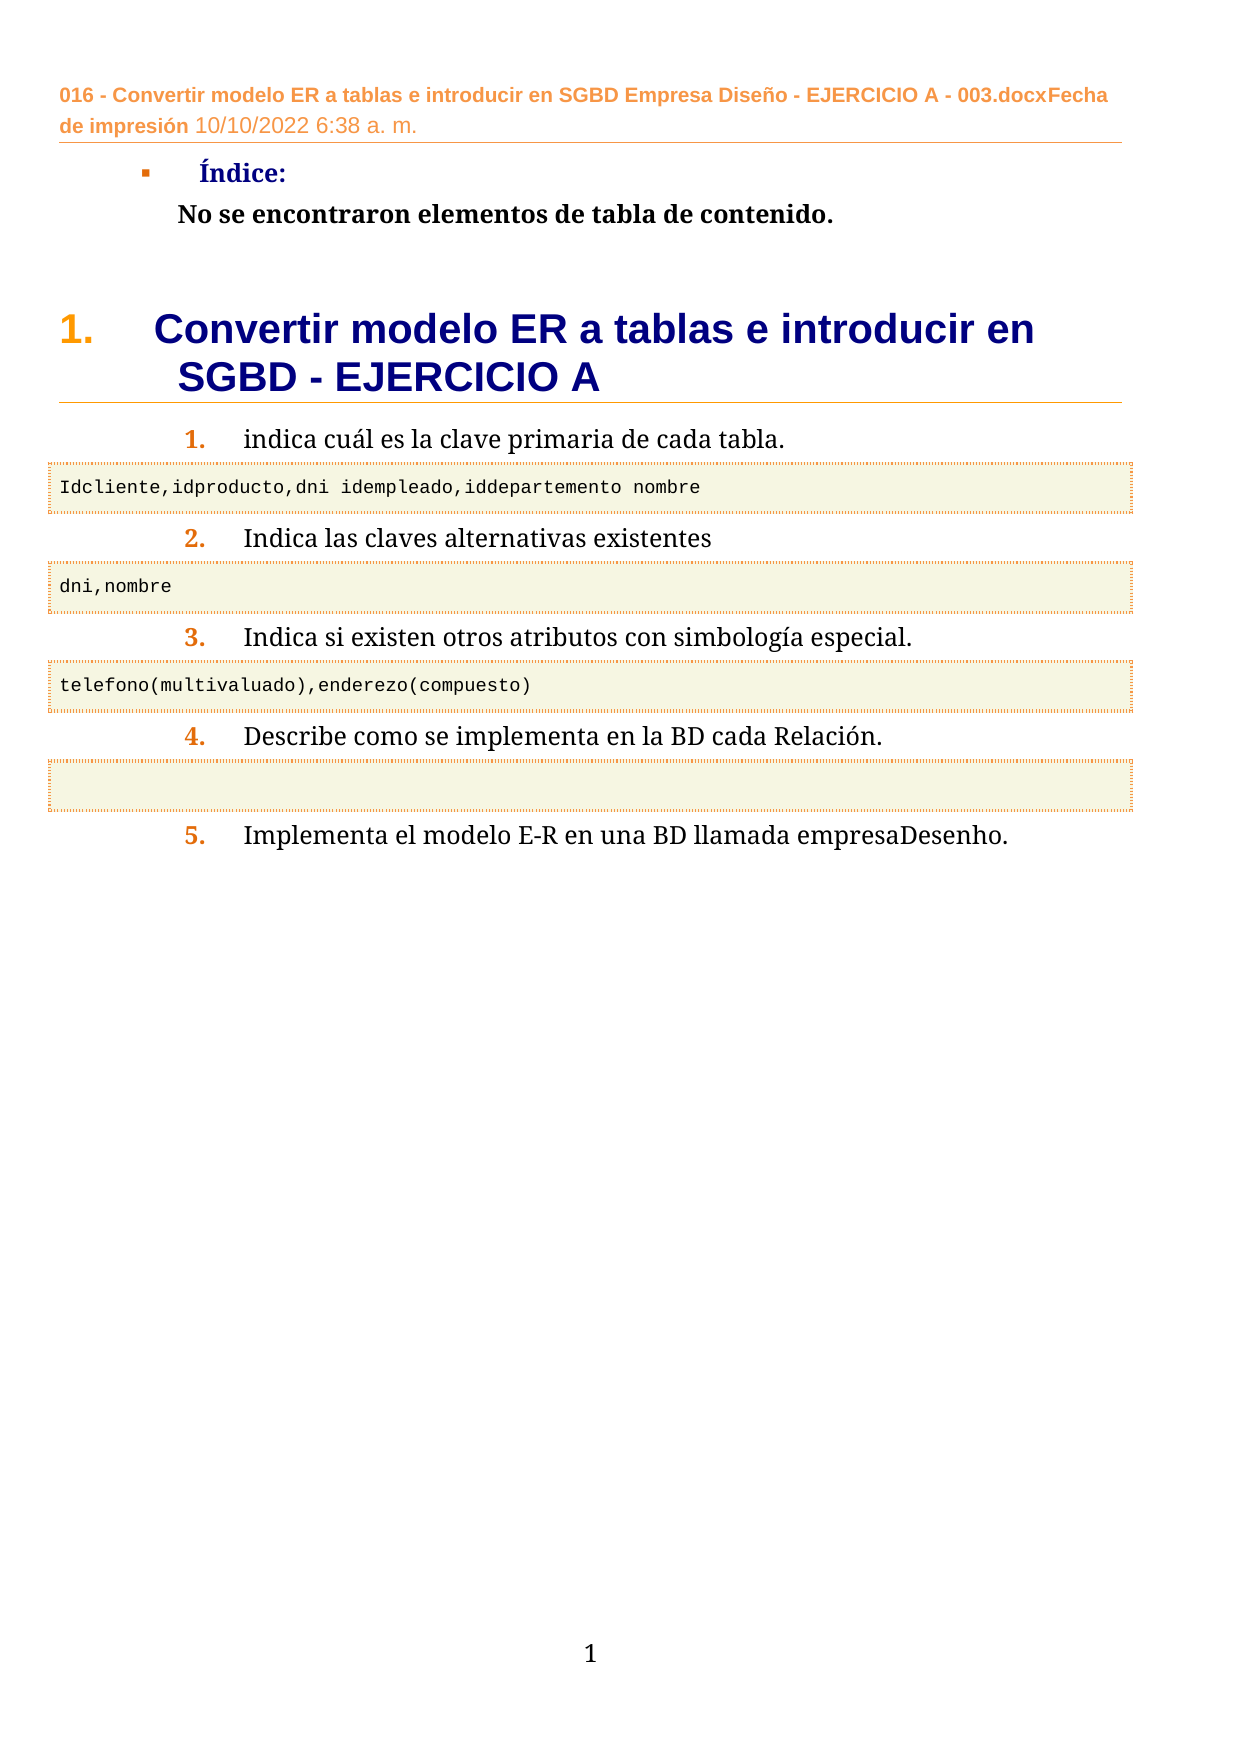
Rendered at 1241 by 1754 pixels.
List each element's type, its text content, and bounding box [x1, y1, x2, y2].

list Indica las claves alternativas existentes [184, 521, 1122, 555]
list Describe como se implementa en la BD cada Relación. [184, 719, 1122, 753]
text dni,nombre [48, 561, 1133, 614]
list Índice: [140, 156, 1122, 190]
text telefono(multivaluado),enderezo(compuesto) [48, 660, 1133, 713]
list Indica si existen otros atributos con simbología especial. [184, 620, 1122, 654]
text Idcliente,idproducto,dni idempleado,iddepartemento nombre [48, 462, 1133, 514]
subtitle Convertir modelo ER a tablas e introducir en SGBD - EJERCICIO A [59, 304, 1122, 402]
list Implementa el modelo E-R en una BD llamada empresaDesenho. [184, 818, 1122, 852]
text No se encontraron elementos de tabla de contenido. [177, 196, 1122, 230]
list indica cuál es la clave primaria de cada tabla. [184, 422, 1122, 456]
